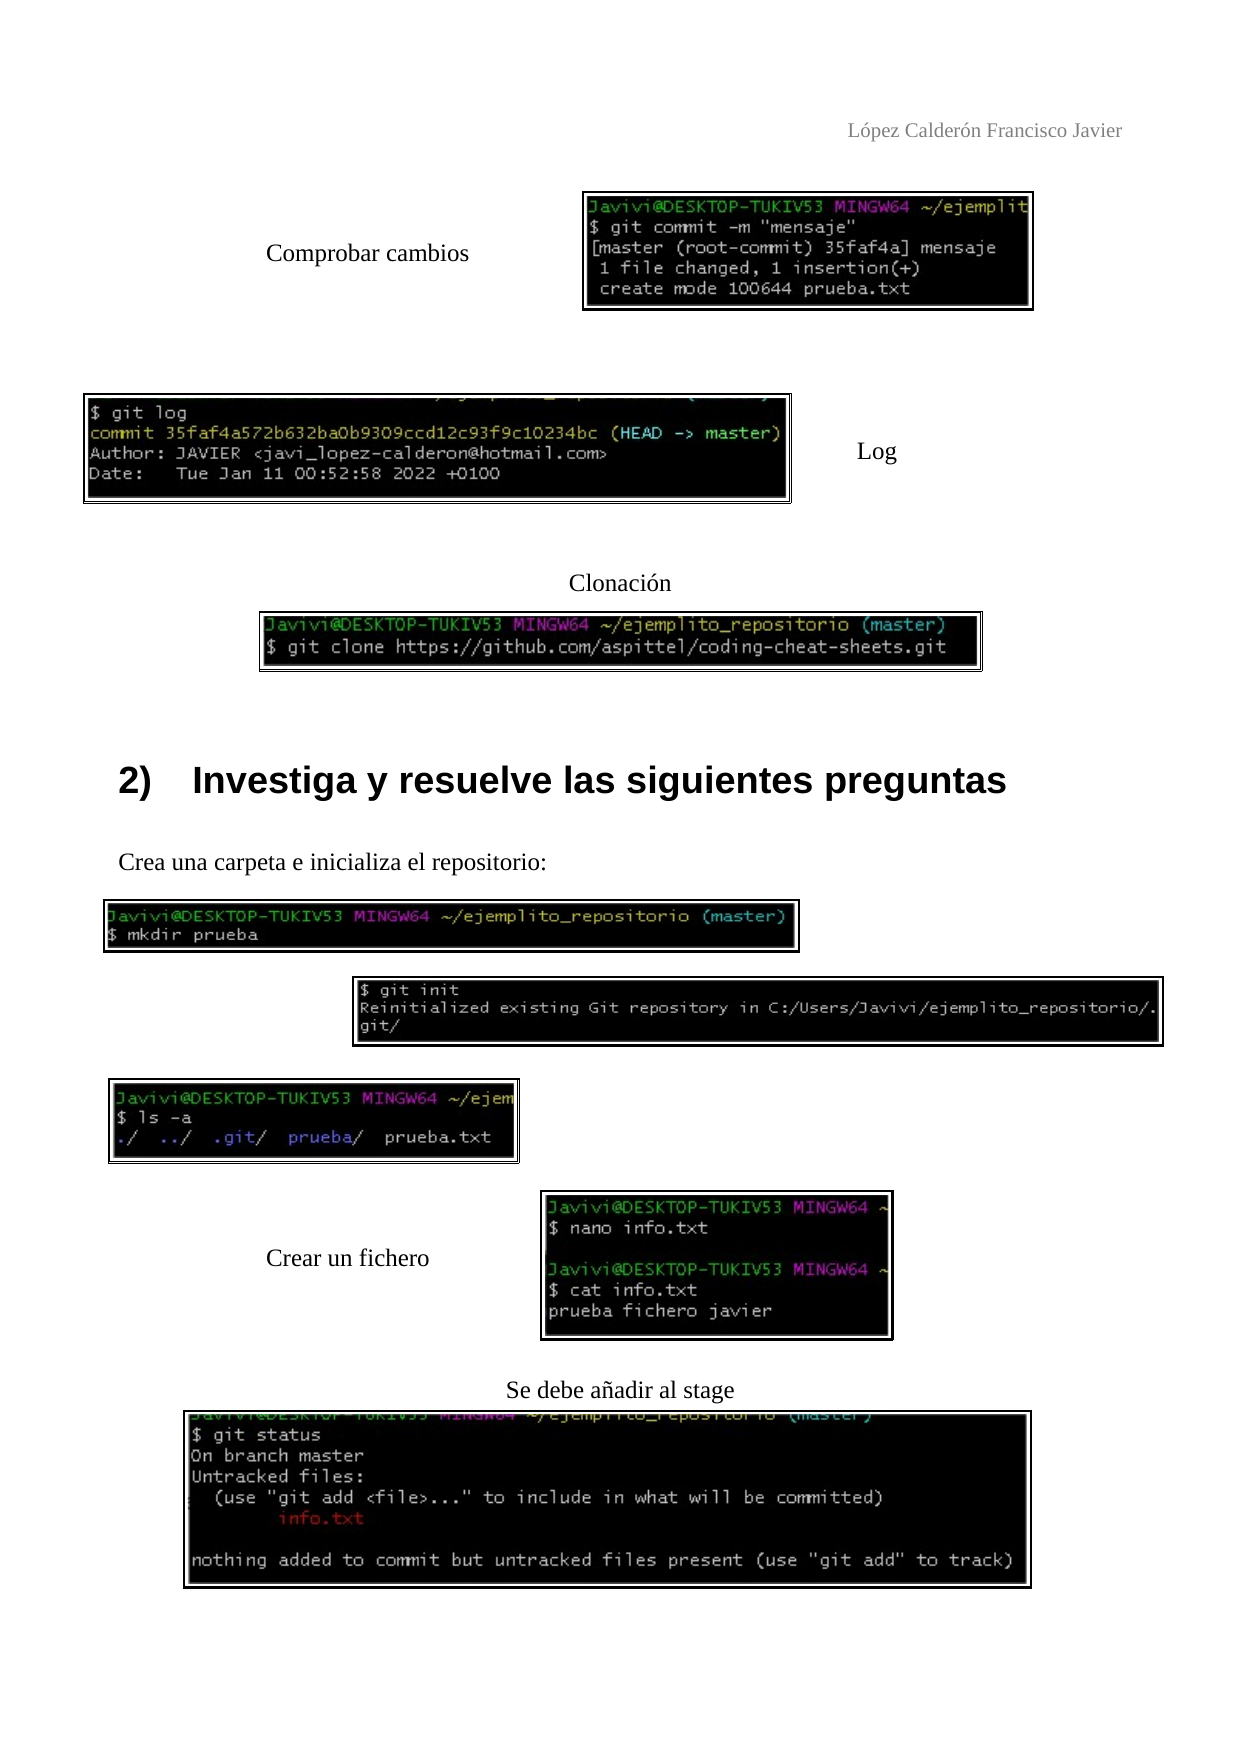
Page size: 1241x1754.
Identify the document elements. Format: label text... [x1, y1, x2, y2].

picture [586, 196, 1029, 306]
text Crear un fichero [118, 1243, 540, 1272]
picture [112, 1083, 514, 1158]
picture [545, 1195, 889, 1336]
picture [87, 398, 787, 498]
picture [263, 616, 978, 666]
text [1034, 238, 1122, 266]
subtitle Investiga y resuelve las siguientes preguntas [118, 758, 1122, 802]
picture [357, 980, 1159, 1042]
picture [107, 903, 795, 948]
picture [187, 1414, 1027, 1584]
text Crea una carpeta e inicializa el repositorio: [118, 847, 1122, 876]
text Se debe añadir al stage [118, 1376, 1122, 1404]
text Clonación [118, 568, 1122, 597]
text Comprobar cambios [118, 238, 582, 266]
text [185, 1412, 1030, 1586]
text [894, 1243, 1122, 1272]
text Log [792, 436, 1122, 464]
